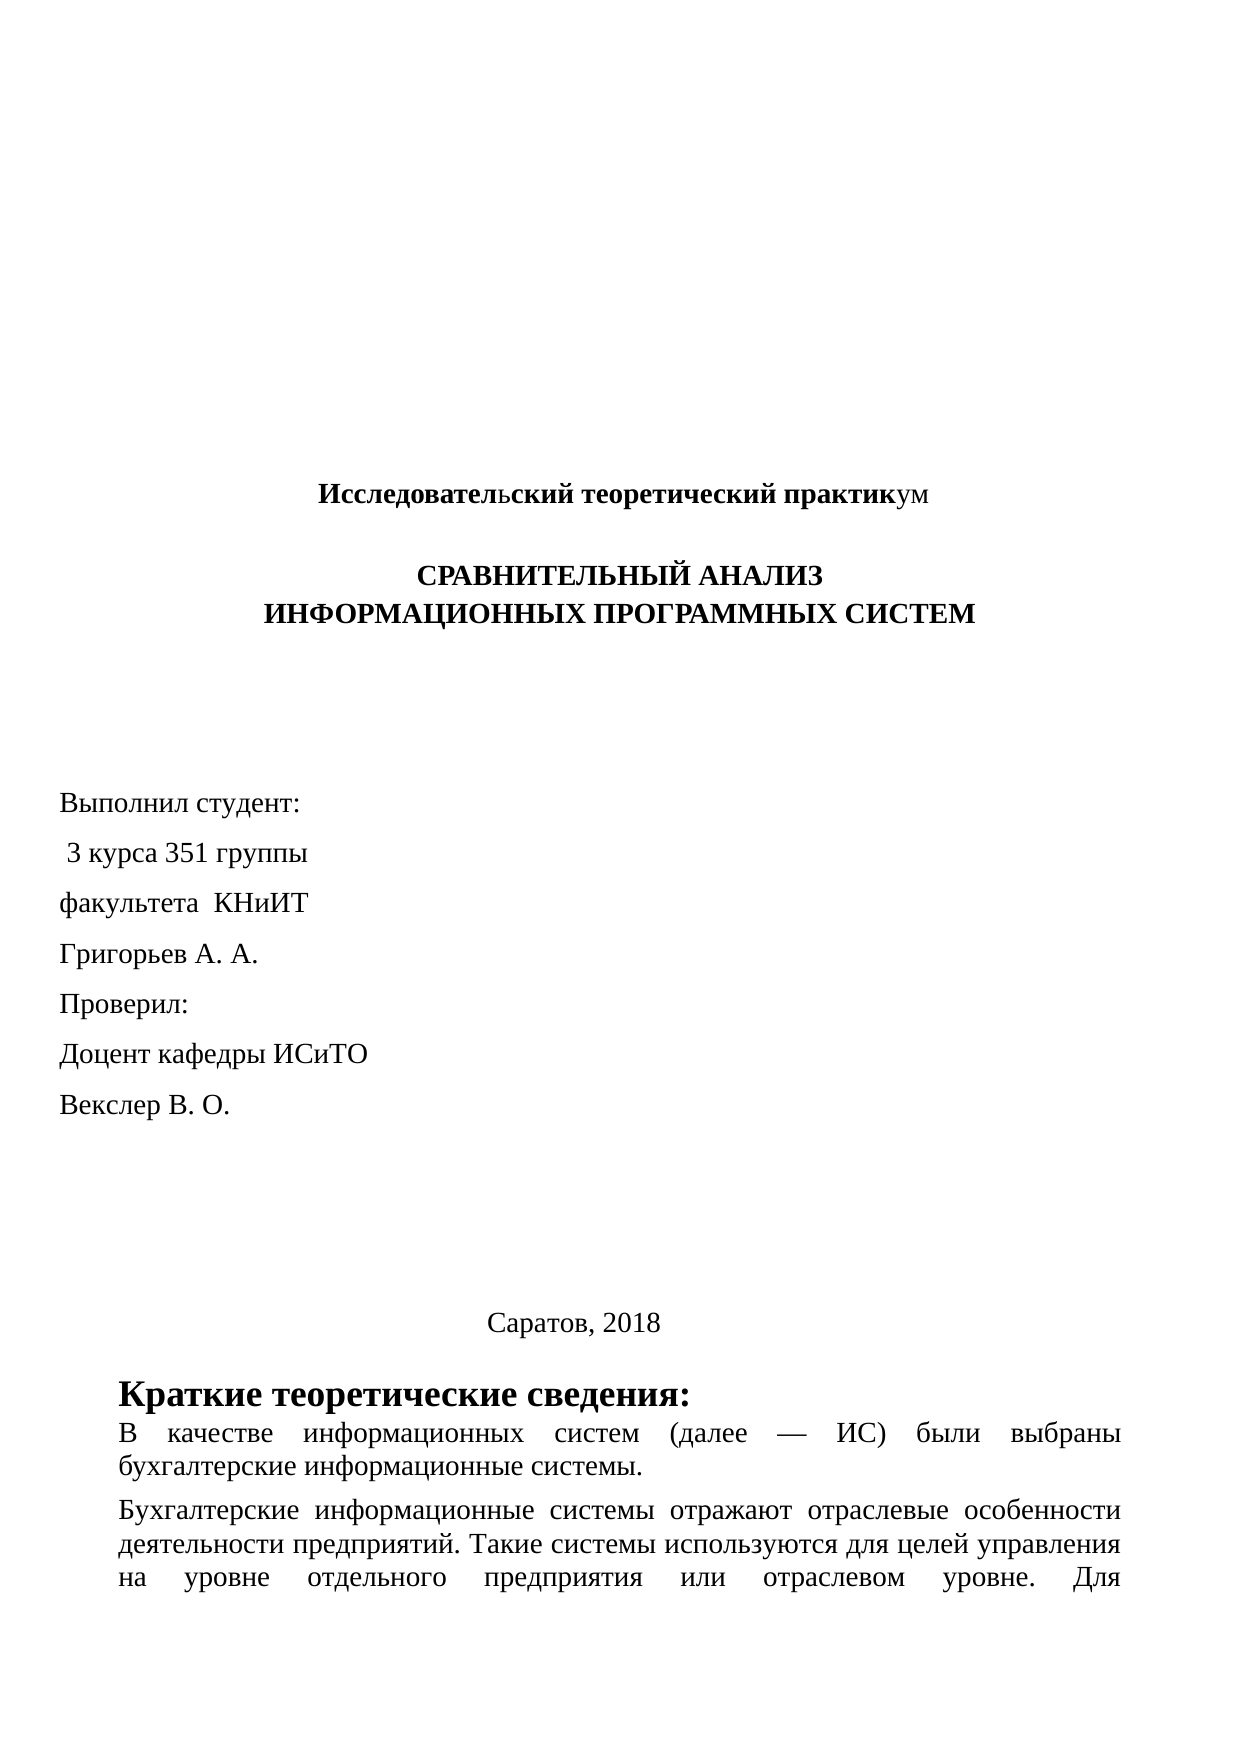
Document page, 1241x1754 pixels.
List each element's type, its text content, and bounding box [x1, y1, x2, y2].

text Проверил: [59, 986, 1122, 1020]
text Бухгалтерские информационные системы отражают отраслевые особенности деятельности предприятий. Такие системы используются для целей управления на уровне отдельного предприятия или отраслевом уровне. Для [118, 1492, 1122, 1593]
text СРАВНИТЕЛЬНЫЙ АНАЛИЗ ИНФОРМАЦИОННЫХ ПРОГРАММНЫХ СИСТЕМ [258, 558, 982, 630]
text факультета КНиИТ [59, 886, 1122, 919]
text Исследовательский теоретический практикум [118, 476, 1128, 510]
text Выполнил студент: [59, 785, 1122, 818]
text Григорьев А. А. [59, 936, 1122, 969]
text Саратов, 2018 [354, 1305, 1122, 1338]
text В качестве информационных систем (далее — ИС) были выбраны бухгалтерские информационные системы. [118, 1415, 1122, 1482]
text 3 курса 351 группы [59, 835, 1122, 869]
text Векслер В. О. [59, 1087, 1122, 1120]
text Доцент кафедры ИСиТО [59, 1036, 1122, 1070]
text Краткие теоретические сведения: [118, 1372, 1122, 1415]
